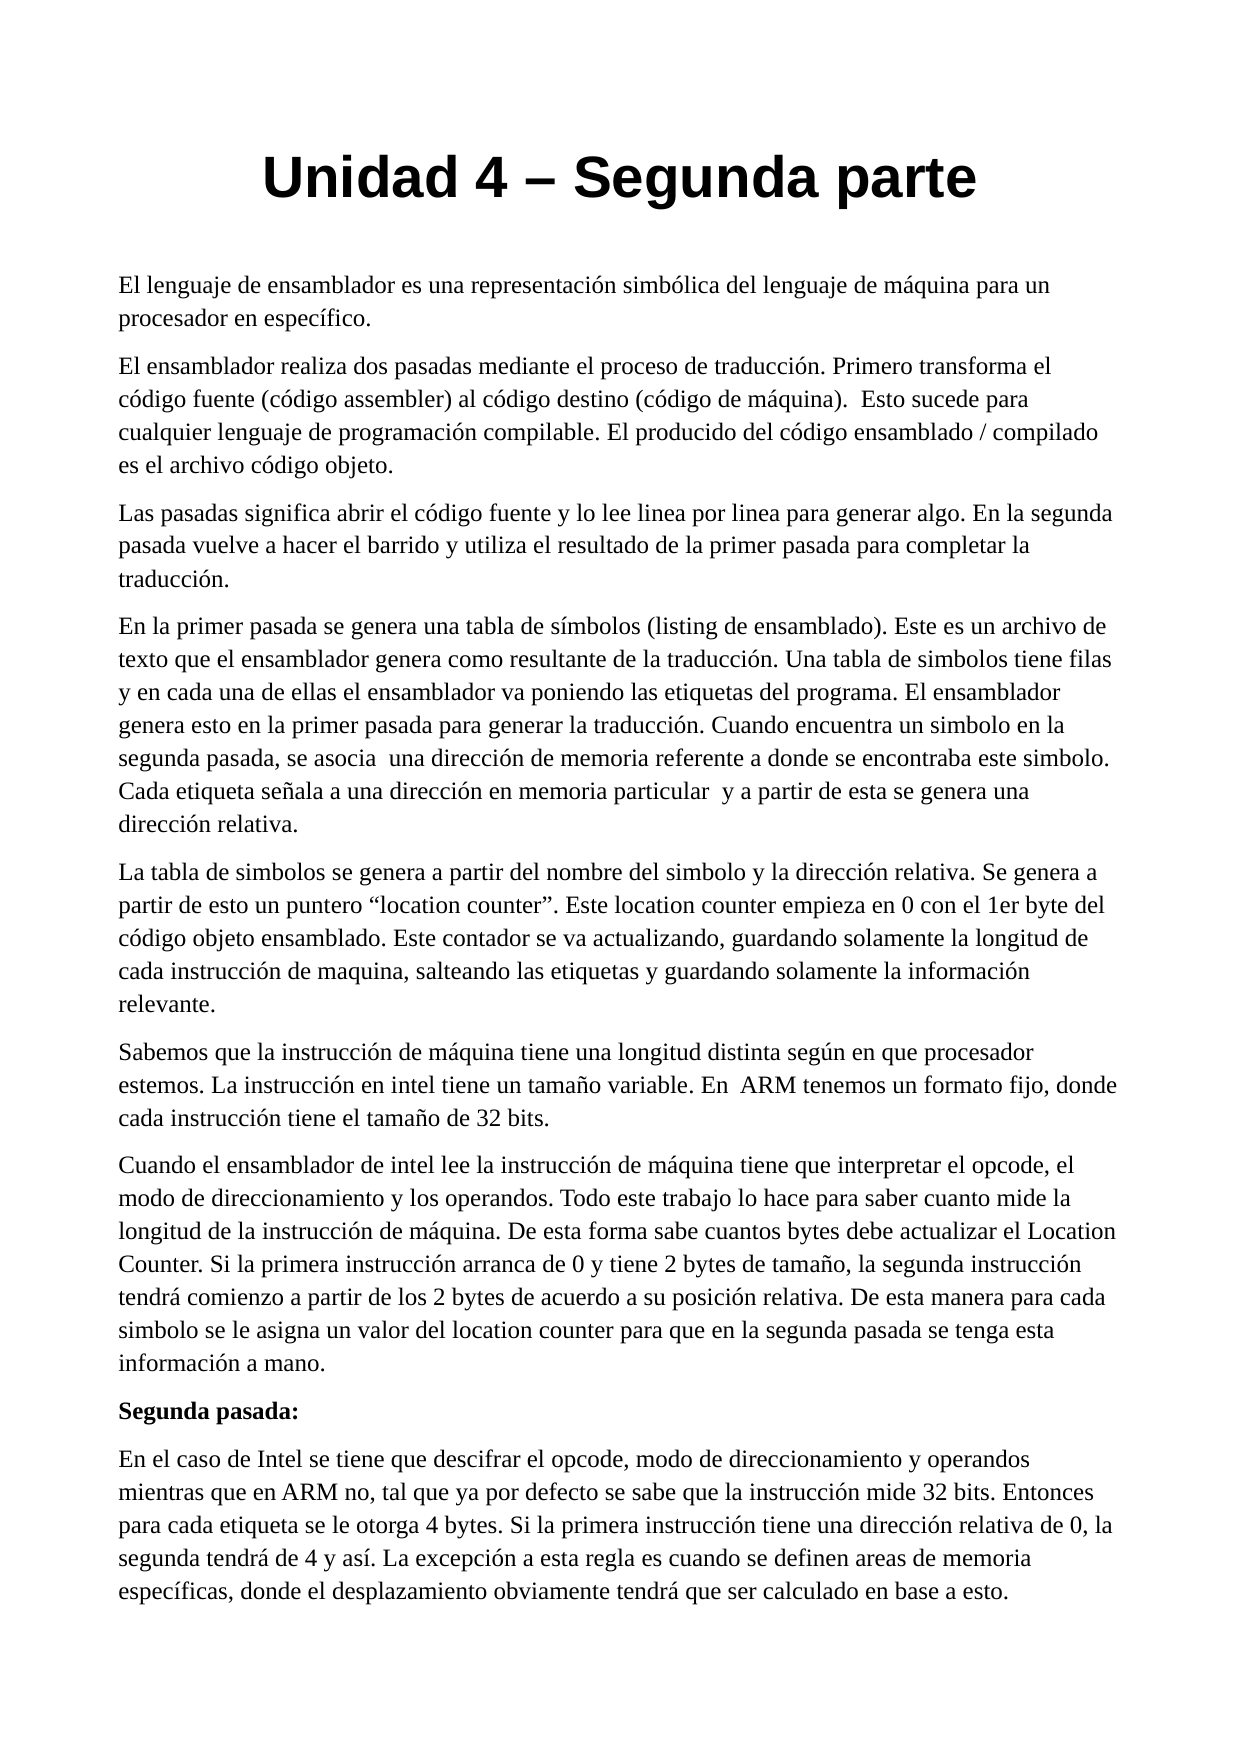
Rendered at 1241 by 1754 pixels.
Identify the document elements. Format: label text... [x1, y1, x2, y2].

text El ensamblador realiza dos pasadas mediante el proceso de traducción. Primero transforma el código fuente (código assembler) al código destino (código de máquina). Esto sucede para cualquier lenguaje de programación compilable. El producido del código ensamblado / compilado es el archivo código objeto. [118, 351, 1122, 479]
text La tabla de simbolos se genera a partir del nombre del simbolo y la dirección relativa. Se genera a partir de esto un puntero “location counter”. Este location counter empieza en 0 con el 1er byte del código objeto ensamblado. Este contador se va actualizando, guardando solamente la longitud de cada instrucción de maquina, salteando las etiquetas y guardando solamente la información relevante. [118, 857, 1122, 1018]
text Sabemos que la instrucción de máquina tiene una longitud distinta según en que procesador estemos. La instrucción en intel tiene un tamaño variable. En ARM tenemos un formato fijo, donde cada instrucción tiene el tamaño de 32 bits. [118, 1037, 1122, 1131]
text Las pasadas significa abrir el código fuente y lo lee linea por linea para generar algo. En la segunda pasada vuelve a hacer el barrido y utiliza el resultado de la primer pasada para completar la traducción. [118, 498, 1122, 592]
title Unidad 4 – Segunda parte [118, 143, 1122, 210]
text En el caso de Intel se tiene que descifrar el opcode, modo de direccionamiento y operandos mientras que en ARM no, tal que ya por defecto se sabe que la instrucción mide 32 bits. Entonces para cada etiqueta se le otorga 4 bytes. Si la primera instrucción tiene una dirección relativa de 0, la segunda tendrá de 4 y así. La excepción a esta regla es cuando se definen areas de memoria específicas, donde el desplazamiento obviamente tendrá que ser calculado en base a esto. [118, 1444, 1122, 1604]
text Segunda pasada: [118, 1396, 1122, 1425]
text En la primer pasada se genera una tabla de símbolos (listing de ensamblado). Este es un archivo de texto que el ensamblador genera como resultante de la traducción. Una tabla de simbolos tiene filas y en cada una de ellas el ensamblador va poniendo las etiquetas del programa. El ensamblador genera esto en la primer pasada para generar la traducción. Cuando encuentra un simbolo en la segunda pasada, se asocia una dirección de memoria referente a donde se encontraba este simbolo. Cada etiqueta señala a una dirección en memoria particular y a partir de esta se genera una dirección relativa. [118, 611, 1122, 838]
text El lenguaje de ensamblador es una representación simbólica del lenguaje de máquina para un procesador en específico. [118, 270, 1122, 332]
text Cuando el ensamblador de intel lee la instrucción de máquina tiene que interpretar el opcode, el modo de direccionamiento y los operandos. Todo este trabajo lo hace para saber cuanto mide la longitud de la instrucción de máquina. De esta forma sabe cuantos bytes debe actualizar el Location Counter. Si la primera instrucción arranca de 0 y tiene 2 bytes de tamaño, la segunda instrucción tendrá comienzo a partir de los 2 bytes de acuerdo a su posición relativa. De esta manera para cada simbolo se le asigna un valor del location counter para que en la segunda pasada se tenga esta información a mano. [118, 1150, 1122, 1377]
